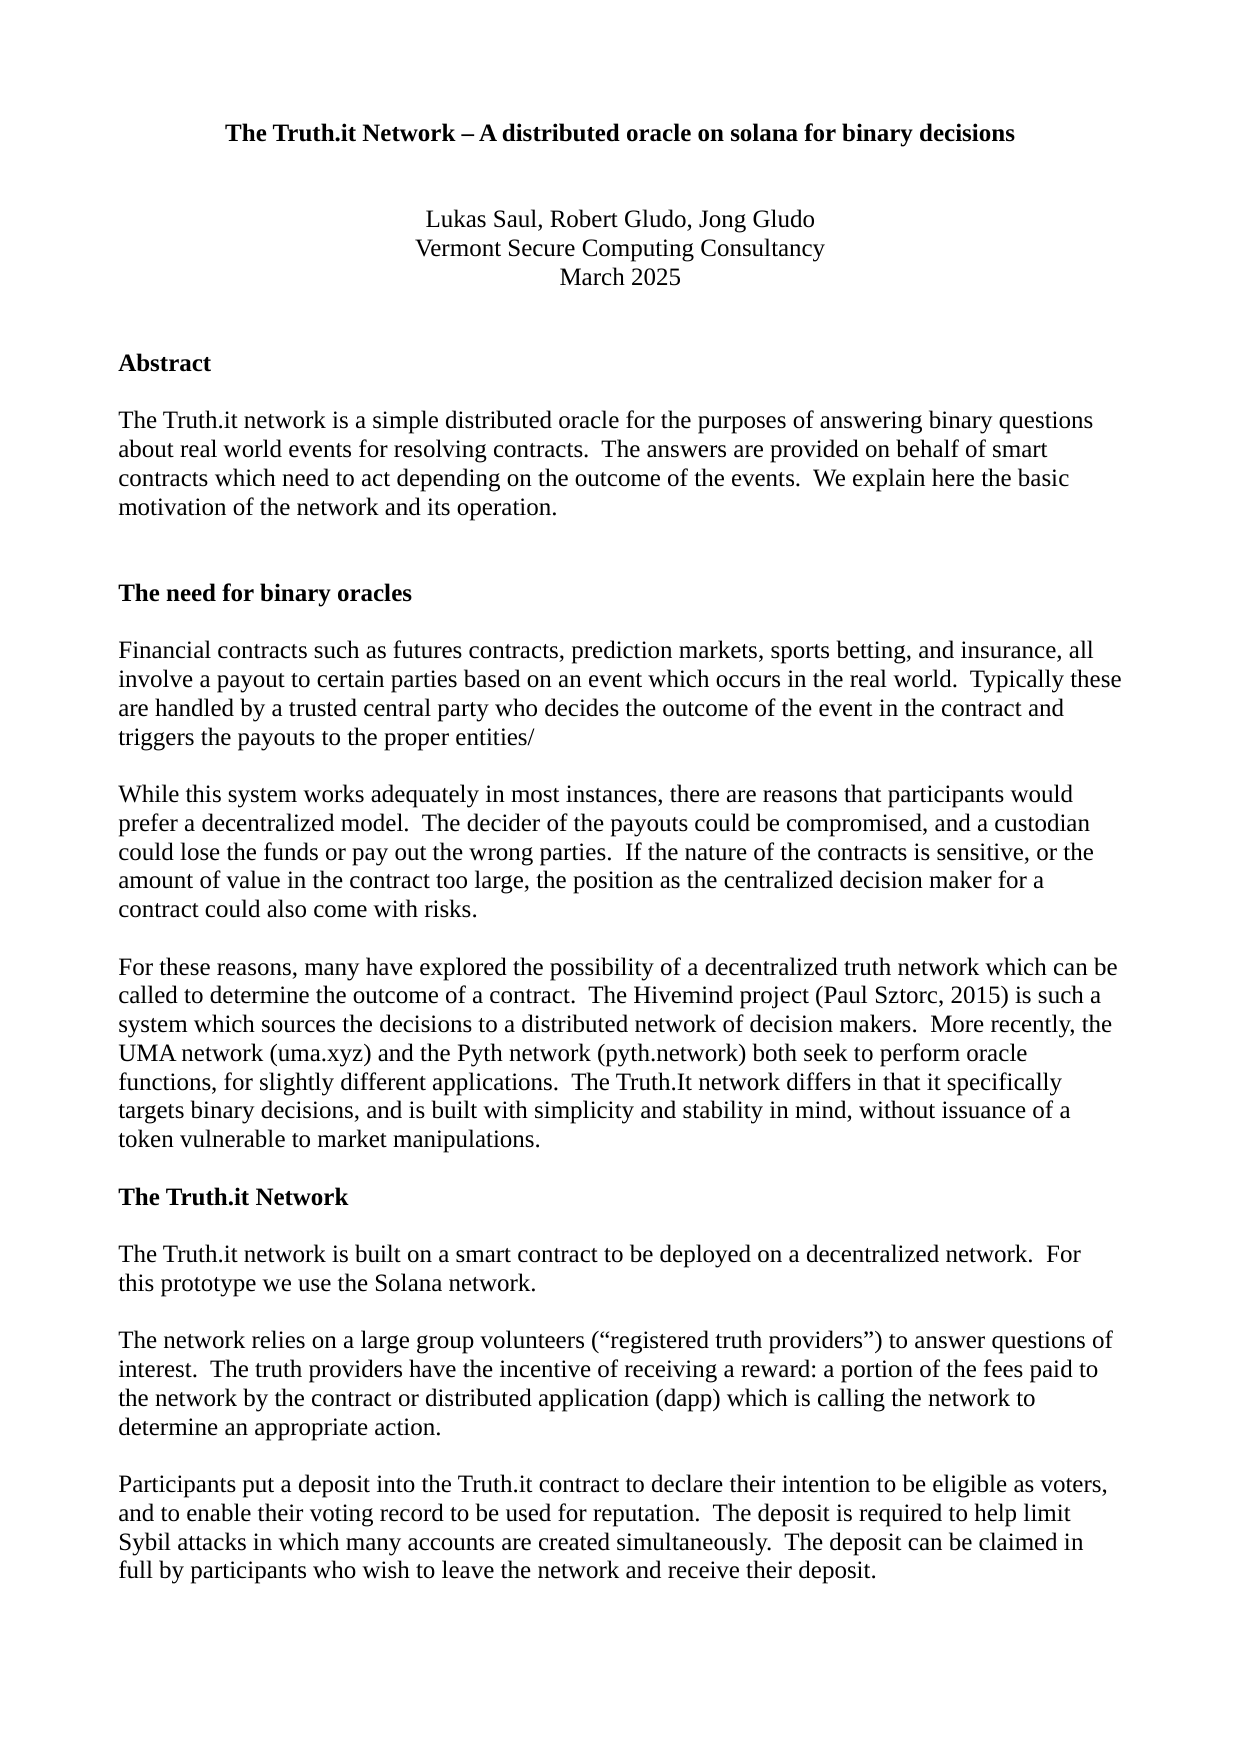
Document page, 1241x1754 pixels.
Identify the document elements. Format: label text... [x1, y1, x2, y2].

text The Truth.it network is a simple distributed oracle for the purposes of answering binary questions about real world events for resolving contracts. The answers are provided on behalf of smart contracts which need to act depending on the outcome of the events. We explain here the basic motivation of the network and its operation. [118, 406, 1122, 521]
text Vermont Secure Computing Consultancy [118, 233, 1122, 262]
text The Truth.it Network [118, 1182, 1122, 1211]
text Lukas Saul, Robert Gludo, Jong Gludo [118, 204, 1122, 233]
text The Truth.it Network – A distributed oracle on solana for binary decisions [118, 118, 1122, 147]
text While this system works adequately in most instances, there are reasons that participants would prefer a decentralized model. The decider of the payouts could be compromised, and a custodian could lose the funds or pay out the wrong parties. If the nature of the contracts is sensitive, or the amount of value in the contract too large, the position as the centralized decision maker for a contract could also come with risks. [118, 779, 1122, 923]
text The need for binary oracles [118, 578, 1122, 607]
text Abstract [118, 348, 1122, 377]
text For these reasons, many have explored the possibility of a decentralized truth network which can be called to determine the outcome of a contract. The Hivemind project (Paul Sztorc, 2015) is such a system which sources the decisions to a distributed network of decision makers. More recently, the UMA network (uma.xyz) and the Pyth network (pyth.network) both seek to perform oracle functions, for slightly different applications. The Truth.It network differs in that it specifically targets binary decisions, and is built with simplicity and stability in mind, without issuance of a token vulnerable to market manipulations. [118, 952, 1122, 1153]
text Financial contracts such as futures contracts, prediction markets, sports betting, and insurance, all involve a payout to certain parties based on an event which occurs in the real world. Typically these are handled by a trusted central party who decides the outcome of the event in the contract and triggers the payouts to the proper entities/ [118, 636, 1122, 751]
text March 2025 [118, 262, 1122, 291]
text The Truth.it network is built on a smart contract to be deployed on a decentralized network. For this prototype we use the Solana network. [118, 1239, 1122, 1297]
text The network relies on a large group volunteers (“registered truth providers”) to answer questions of interest. The truth providers have the incentive of receiving a reward: a portion of the fees paid to the network by the contract or distributed application (dapp) which is calling the network to determine an appropriate action. [118, 1326, 1122, 1441]
text Participants put a deposit into the Truth.it contract to declare their intention to be eligible as voters, and to enable their voting record to be used for reputation. The deposit is required to help limit Sybil attacks in which many accounts are created simultaneously. The deposit can be claimed in full by participants who wish to leave the network and receive their deposit. [118, 1469, 1122, 1584]
